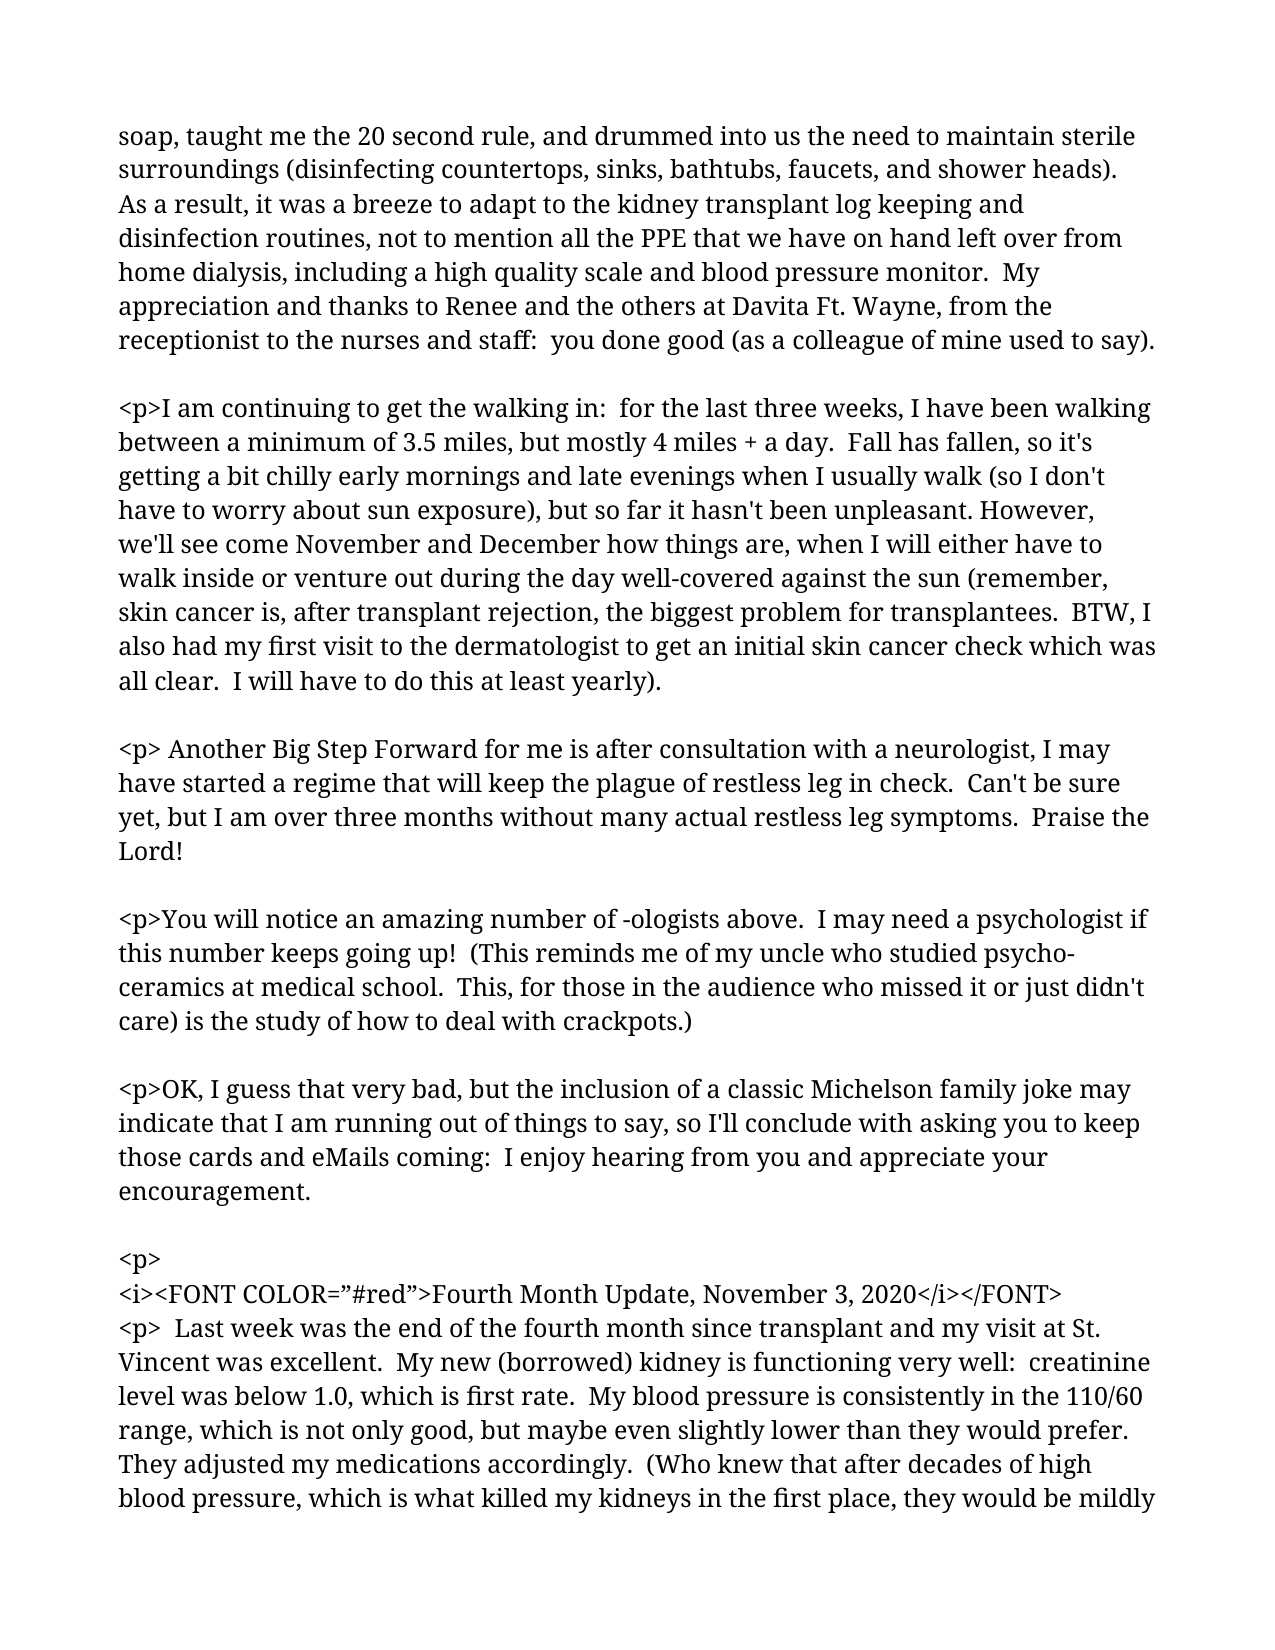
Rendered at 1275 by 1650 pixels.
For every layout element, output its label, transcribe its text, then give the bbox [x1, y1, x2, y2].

text <p>OK, I guess that very bad, but the inclusion of a classic Michelson family joke may indicate that I am running out of things to say, so I'll conclude with asking you to keep those cards and eMails coming: I enjoy hearing from you and appreciate your encouragement. [118, 1072, 1157, 1208]
text <p> [118, 1242, 1157, 1276]
text <p> Last week was the end of the fourth month since transplant and my visit at St. Vincent was excellent. My new (borrowed) kidney is functioning very well: creatinine level was below 1.0, which is first rate. My blood pressure is consistently in the 110/60 range, which is not only good, but maybe even slightly lower than they would prefer. They adjusted my medications accordingly. (Who knew that after decades of high blood pressure, which is what killed my kidneys in the first place, they would be mildly [118, 1310, 1157, 1515]
text <p> Another Big Step Forward for me is after consultation with a neurologist, I may have started a regime that will keep the plague of restless leg in check. Can't be sure yet, but I am over three months without many actual restless leg symptoms. Praise the Lord! [118, 731, 1157, 867]
text <i><FONT COLOR=”#red”>Fourth Month Update, November 3, 2020</i></FONT> [118, 1276, 1157, 1310]
text <p>You will notice an amazing number of -ologists above. I may need a psychologist if this number keeps going up! (This reminds me of my uncle who studied psycho-ceramics at medical school. This, for those in the audience who missed it or just didn't care) is the study of how to deal with crackpots.) [118, 902, 1157, 1038]
text <p>I am continuing to get the walking in: for the last three weeks, I have been walking between a minimum of 3.5 miles, but mostly 4 miles + a day. Fall has fallen, so it's getting a bit chilly early mornings and late evenings when I usually walk (so I don't have to worry about sun exposure), but so far it hasn't been unpleasant. However, we'll see come November and December how things are, when I will either have to walk inside or venture out during the day well-covered against the sun (remember, skin cancer is, after transplant rejection, the biggest problem for transplantees. BTW, I also had my first visit to the dermatologist to get an initial skin cancer check which was all clear. I will have to do this at least yearly). [118, 391, 1157, 697]
text soap, taught me the 20 second rule, and drummed into us the need to maintain sterile surroundings (disinfecting countertops, sinks, bathtubs, faucets, and shower heads). As a result, it was a breeze to adapt to the kidney transplant log keeping and disinfection routines, not to mention all the PPE that we have on hand left over from home dialysis, including a high quality scale and blood pressure monitor. My appreciation and thanks to Renee and the others at Davita Ft. Wayne, from the receptionist to the nurses and staff: you done good (as a colleague of mine used to say). [118, 118, 1157, 357]
